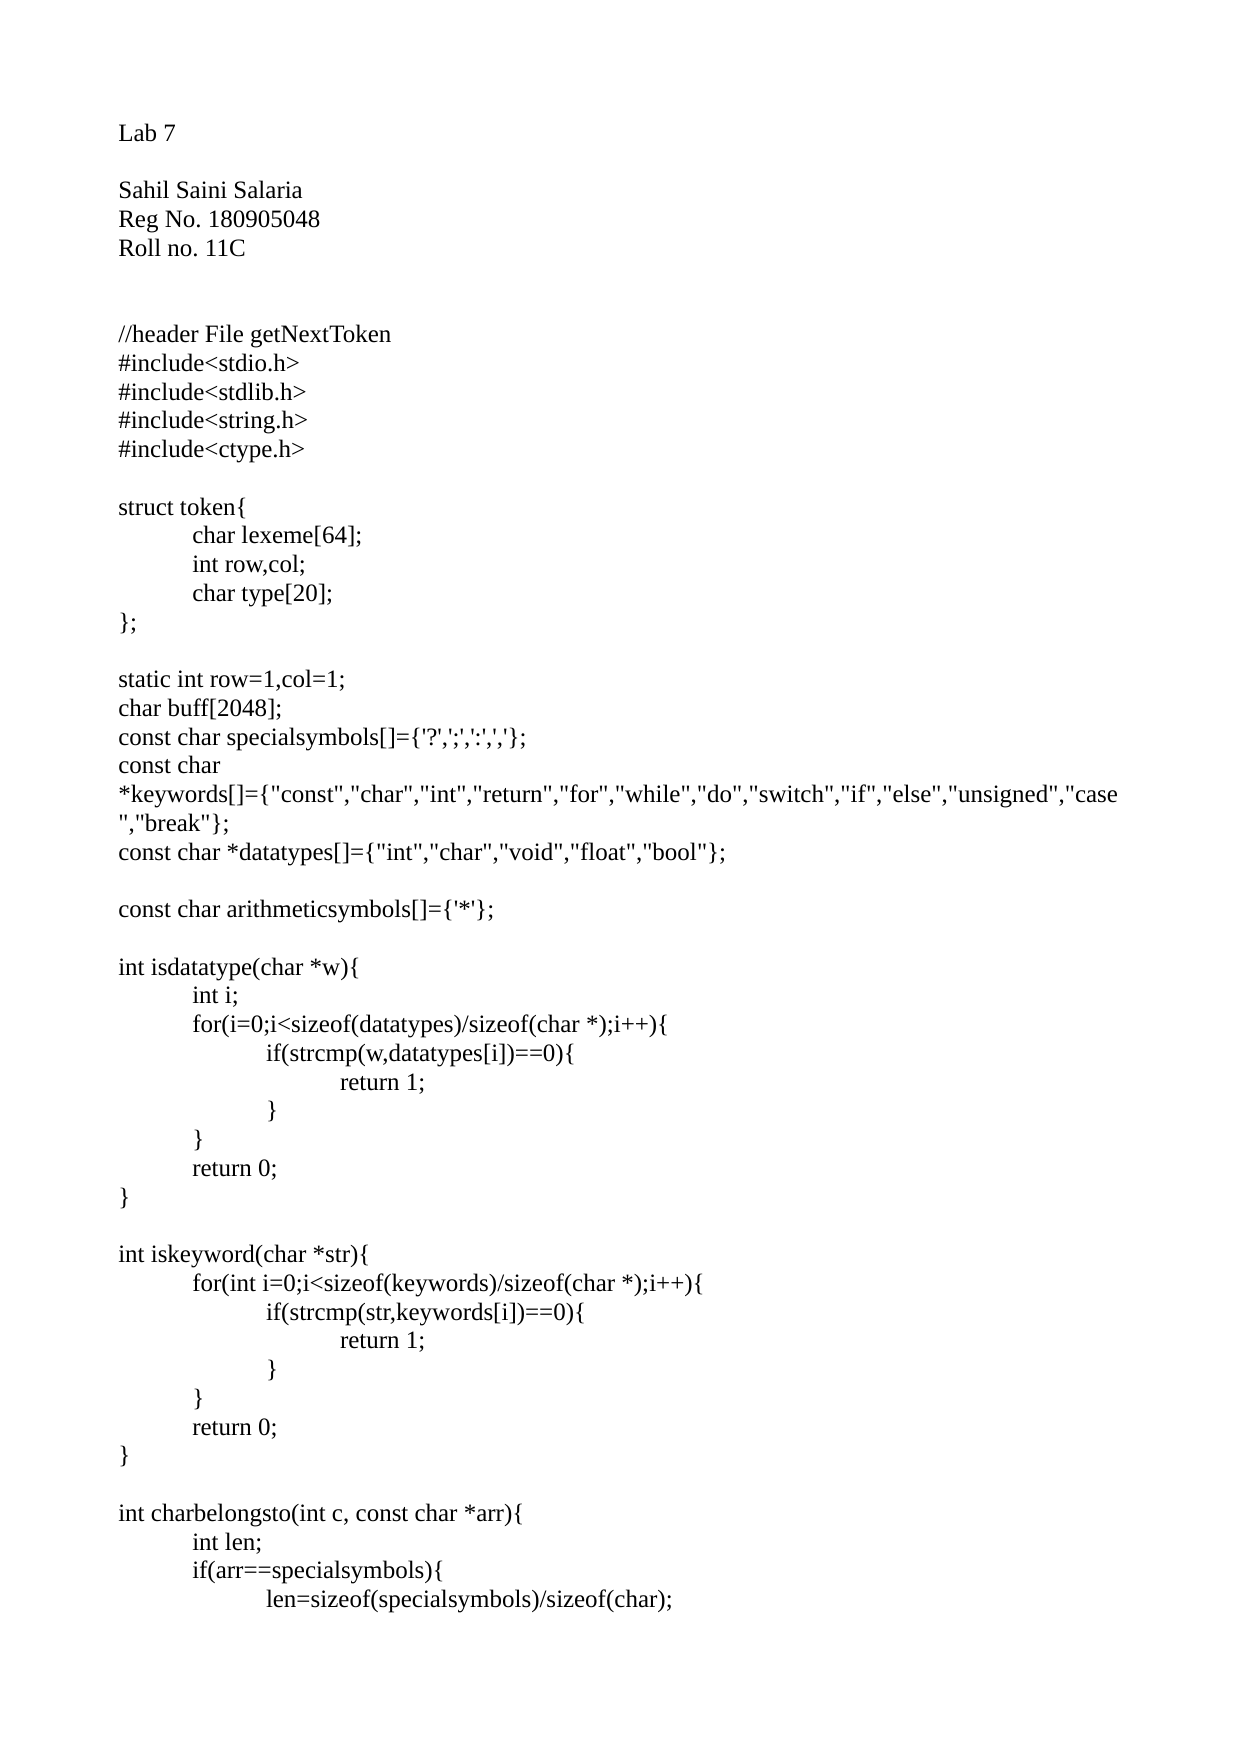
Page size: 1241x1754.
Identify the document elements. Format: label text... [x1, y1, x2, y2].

text return 1; [118, 1067, 1122, 1096]
text } [118, 1096, 1122, 1124]
text if(strcmp(str,keywords[i])==0){ [118, 1297, 1122, 1326]
text int i; [118, 981, 1122, 1009]
text #include<stdlib.h> [118, 377, 1122, 406]
text int iskeyword(char *str){ [118, 1239, 1122, 1268]
text Reg No. 180905048 [118, 204, 1122, 233]
text Sahil Saini Salaria [118, 176, 1122, 204]
text return 0; [118, 1412, 1122, 1441]
text len=sizeof(specialsymbols)/sizeof(char); [118, 1584, 1122, 1613]
text } [118, 1441, 1122, 1469]
text char type[20]; [118, 578, 1122, 607]
text static int row=1,col=1; [118, 664, 1122, 693]
text Roll no. 11C [118, 233, 1122, 262]
text for(i=0;i<sizeof(datatypes)/sizeof(char *);i++){ [118, 1009, 1122, 1038]
text } [118, 1354, 1122, 1383]
text #include<string.h> [118, 406, 1122, 434]
text #include<stdio.h> [118, 348, 1122, 377]
text char buff[2048]; [118, 693, 1122, 722]
text int row,col; [118, 549, 1122, 578]
text struct token{ [118, 492, 1122, 521]
text if(strcmp(w,datatypes[i])==0){ [118, 1038, 1122, 1067]
text return 0; [118, 1153, 1122, 1182]
text #include<ctype.h> [118, 434, 1122, 463]
text char lexeme[64]; [118, 521, 1122, 549]
text } [118, 1182, 1122, 1211]
text int isdatatype(char *w){ [118, 952, 1122, 981]
text int len; [118, 1527, 1122, 1556]
text const char specialsymbols[]={'?',';',':',','}; [118, 722, 1122, 751]
text const char arithmeticsymbols[]={'*'}; [118, 894, 1122, 923]
text //header File getNextToken [118, 319, 1122, 348]
text for(int i=0;i<sizeof(keywords)/sizeof(char *);i++){ [118, 1268, 1122, 1297]
text }; [118, 607, 1122, 636]
text } [118, 1383, 1122, 1412]
text return 1; [118, 1326, 1122, 1354]
text const char *keywords[]={"const","char","int","return","for","while","do","switch","if","else","unsigned","case","break"}; [118, 751, 1122, 837]
text Lab 7 [118, 118, 1122, 147]
text if(arr==specialsymbols){ [118, 1556, 1122, 1584]
text } [118, 1124, 1122, 1153]
text int charbelongsto(int c, const char *arr){ [118, 1498, 1122, 1527]
text const char *datatypes[]={"int","char","void","float","bool"}; [118, 837, 1122, 866]
